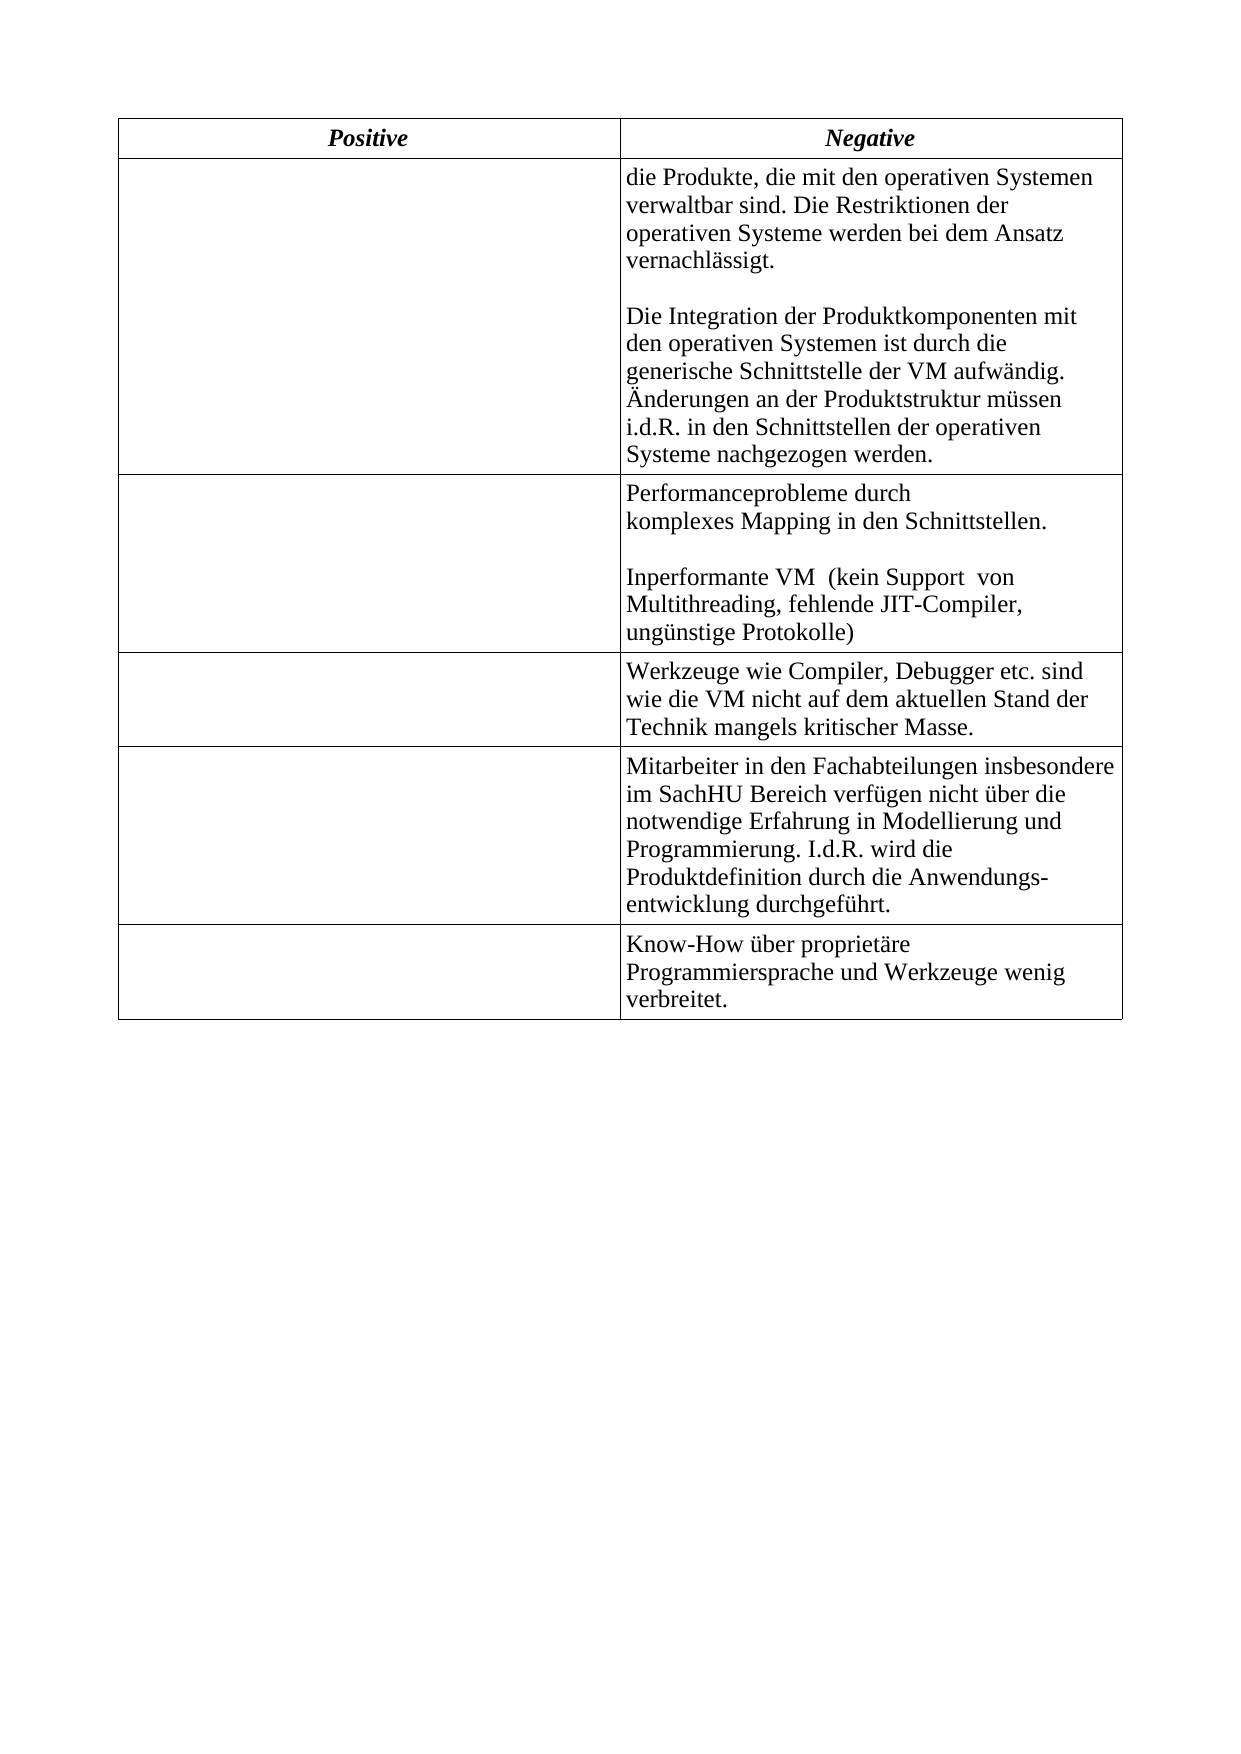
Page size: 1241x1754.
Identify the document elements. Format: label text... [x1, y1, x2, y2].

table_cell [119, 747, 620, 924]
table_cell Performanceprobleme durch komplexes Mapping in den Schnittstellen. Inperformante VM (kein Support von Multithreading, fehlende JIT-Compiler, ungünstige Protokolle) [621, 475, 1122, 652]
table_header Positive [119, 119, 620, 157]
table_cell Know-How über proprietäre Programmiersprache und Werkzeuge wenig verbreitet. [621, 925, 1122, 1019]
table_cell [119, 653, 620, 746]
table_header Negative [621, 119, 1122, 157]
table_cell Werkzeuge wie Compiler, Debugger etc. sind wie die VM nicht auf dem aktuellen Stand der Technik mangels kritischer Masse. [621, 653, 1122, 746]
table_cell [119, 475, 620, 652]
table_cell [119, 925, 620, 1019]
table_cell die Produkte, die mit den operativen Systemen verwaltbar sind. Die Restriktionen der operativen Systeme werden bei dem Ansatz vernachlässigt. Die Integration der Produktkomponenten mit den operativen Systemen ist durch die generische Schnittstelle der VM aufwändig. Änderungen an der Produktstruktur müssen i.d.R. in den Schnittstellen der operativen Systeme nachgezogen werden. [621, 159, 1122, 474]
table_cell Mitarbeiter in den Fachabteilungen insbesondere im SachHU Bereich verfügen nicht über die notwendige Erfahrung in Modellierung und Programmierung. I.d.R. wird die Produktdefinition durch die Anwendungs-entwicklung durchgeführt. [621, 747, 1122, 924]
table_cell [119, 159, 620, 474]
